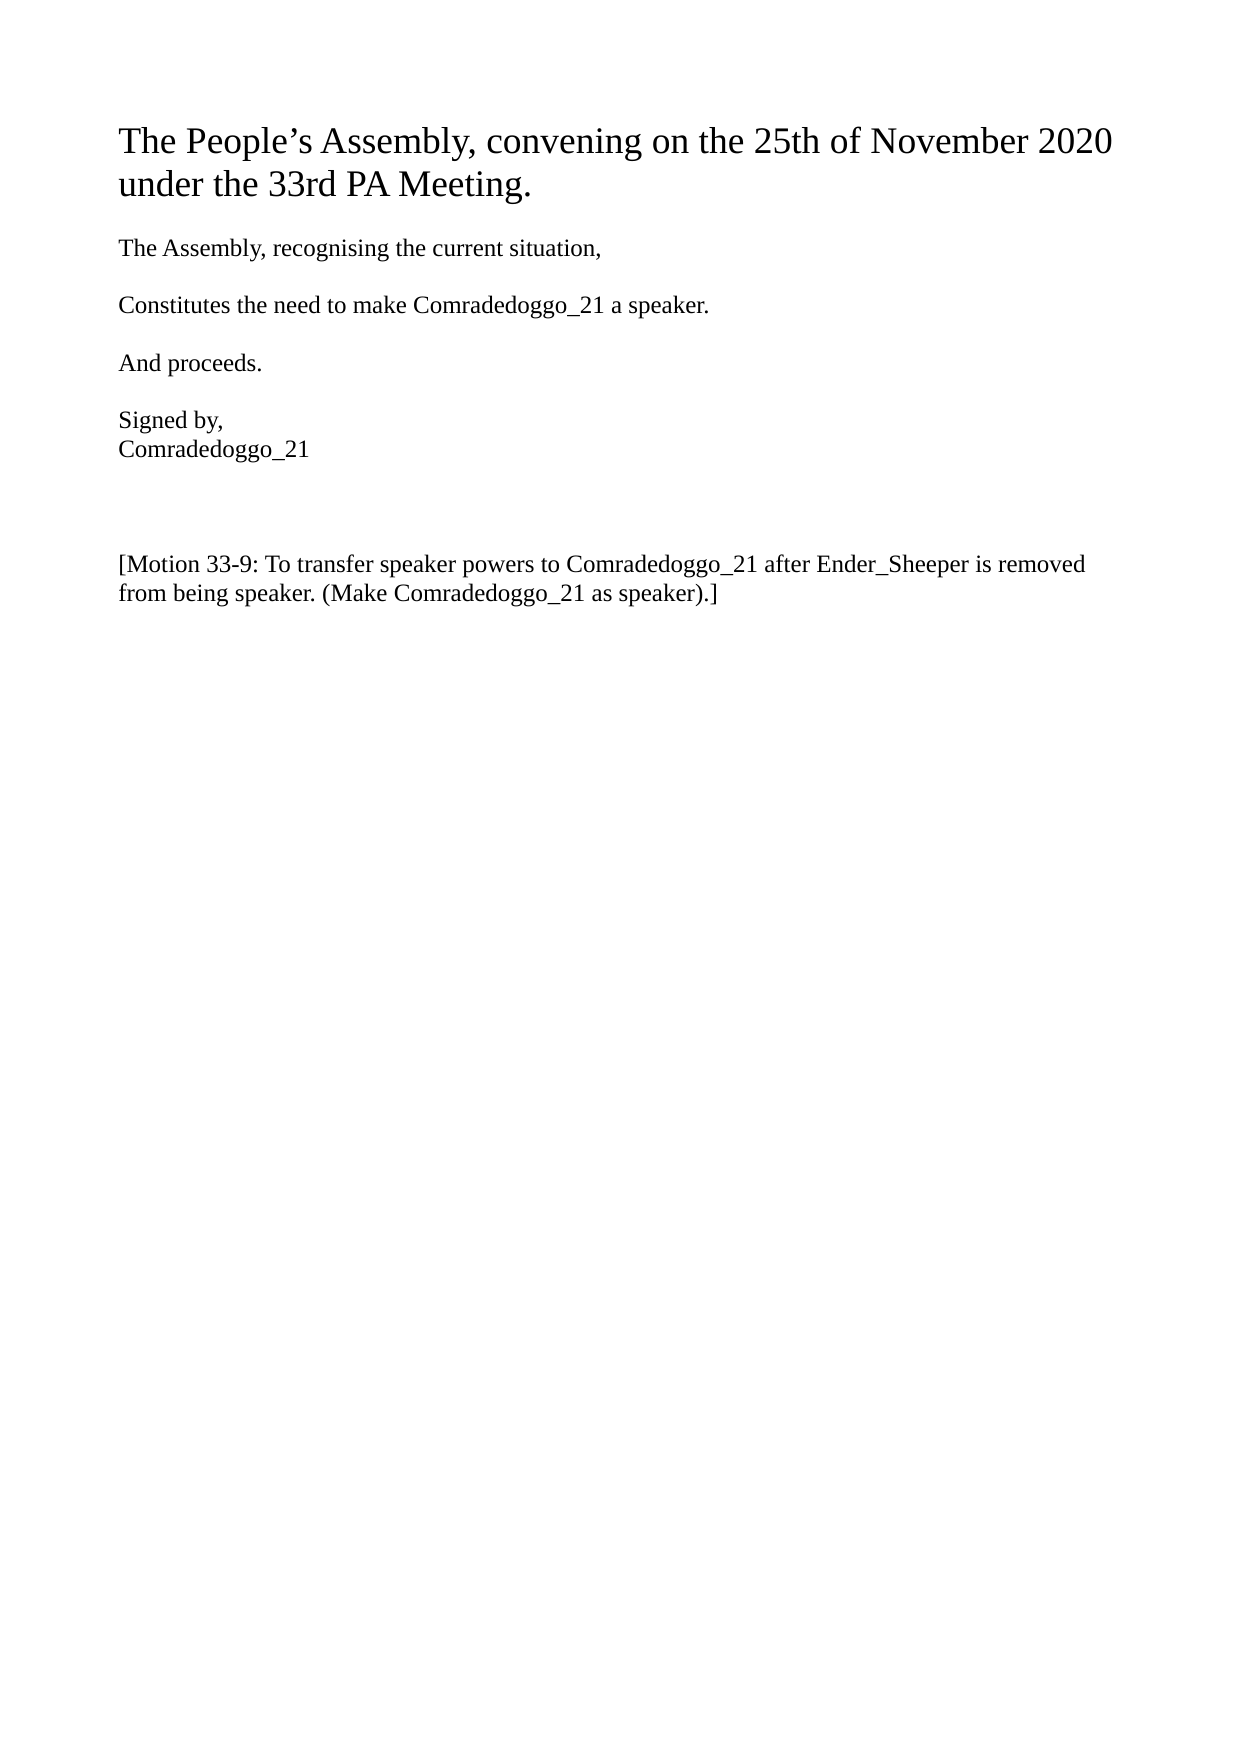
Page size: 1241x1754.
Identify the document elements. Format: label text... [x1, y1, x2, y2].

text Constitutes the need to make Comradedoggo_21 a speaker. [118, 291, 1122, 319]
text [Motion 33-9: To transfer speaker powers to Comradedoggo_21 after Ender_Sheeper is removed from being speaker. (Make Comradedoggo_21 as speaker).] [118, 549, 1122, 607]
text Signed by, [118, 406, 1122, 434]
text The Assembly, recognising the current situation, [118, 233, 1122, 262]
text Comradedoggo_21 [118, 434, 1122, 463]
text The People’s Assembly, convening on the 25th of November 2020 under the 33rd PA Meeting. [118, 118, 1122, 204]
text And proceeds. [118, 348, 1122, 377]
